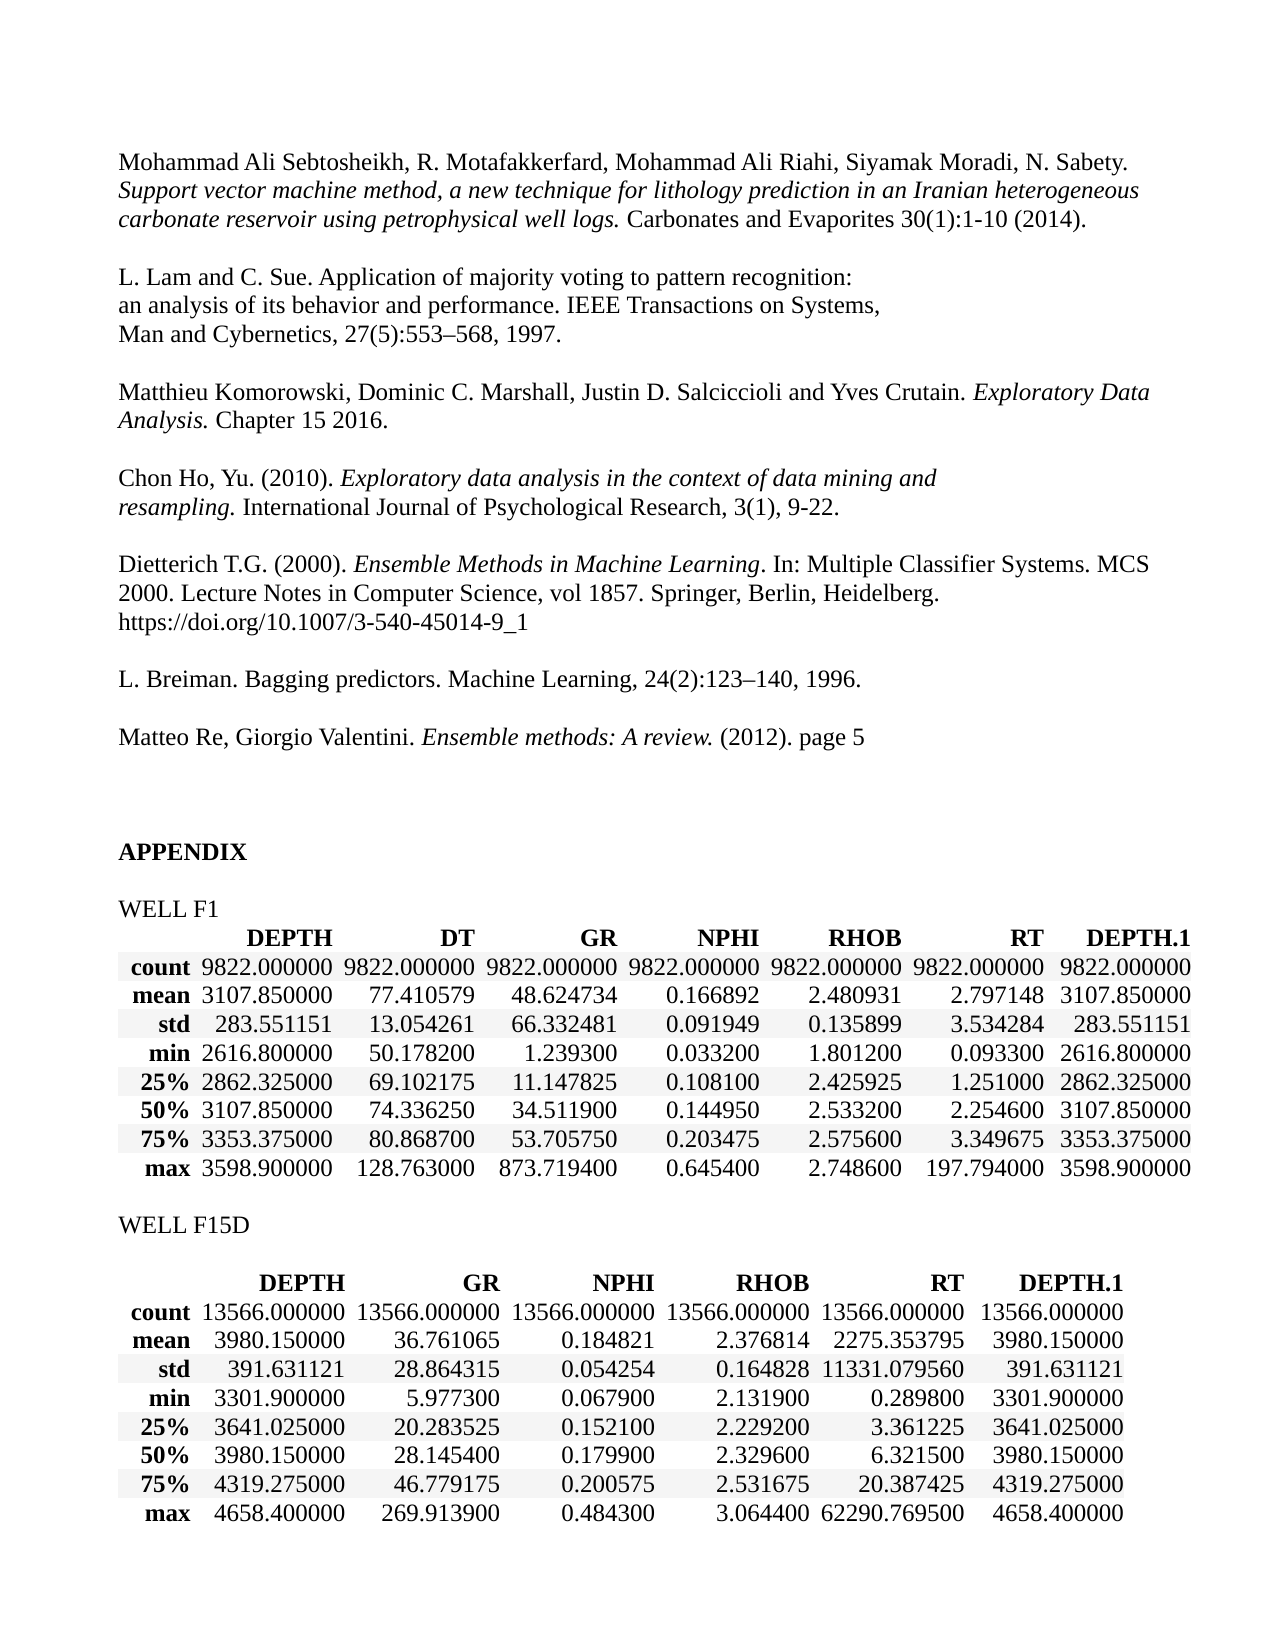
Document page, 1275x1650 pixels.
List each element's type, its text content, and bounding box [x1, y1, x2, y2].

table_cell 2616.800000 [1044, 1038, 1191, 1067]
table_cell 3301.900000 [190, 1383, 345, 1412]
table_cell 128.763000 [333, 1153, 475, 1182]
table_cell 3353.375000 [190, 1124, 332, 1153]
table_header [118, 923, 190, 952]
table_cell 0.135899 [759, 1009, 902, 1038]
table_header DEPTH.1 [1044, 923, 1191, 952]
table_cell 4658.400000 [964, 1498, 1124, 1527]
table_cell 283.551151 [190, 1009, 332, 1038]
table_cell 3353.375000 [1044, 1124, 1191, 1153]
text L. Breiman. Bagging predictors. Machine Learning, 24(2):123–140, 1996. [118, 664, 1157, 693]
table_cell 0.108100 [617, 1067, 759, 1096]
table_cell 2.254600 [902, 1096, 1044, 1124]
table_cell 391.631121 [190, 1354, 345, 1383]
table_cell 75% [118, 1469, 190, 1498]
table_cell 3107.850000 [190, 1096, 332, 1124]
table_cell 9822.000000 [190, 952, 332, 981]
table_cell 0.152100 [500, 1412, 654, 1441]
table_header GR [475, 923, 617, 952]
table_header DEPTH.1 [964, 1268, 1124, 1297]
table_cell 20.283525 [345, 1412, 500, 1441]
table_cell 0.093300 [902, 1038, 1044, 1067]
table_cell 0.033200 [617, 1038, 759, 1067]
table_cell 0.067900 [500, 1383, 654, 1412]
table_cell 1.251000 [902, 1067, 1044, 1096]
table_cell 873.719400 [475, 1153, 617, 1182]
table_cell 9822.000000 [333, 952, 475, 981]
table_cell 0.203475 [617, 1124, 759, 1153]
table_cell 0.184821 [500, 1326, 654, 1354]
text Man and Cybernetics, 27(5):553–568, 1997. [118, 319, 1157, 348]
table_cell 13566.000000 [345, 1297, 500, 1326]
table_cell 3107.850000 [1044, 981, 1191, 1009]
table_header NPHI [500, 1268, 654, 1297]
table_cell 2.533200 [759, 1096, 902, 1124]
table_cell 80.868700 [333, 1124, 475, 1153]
text resampling. International Journal of Psychological Research, 3(1), 9-22. [118, 492, 1157, 521]
table_cell 3598.900000 [190, 1153, 332, 1182]
table_cell 2.575600 [759, 1124, 902, 1153]
table_cell std [118, 1354, 190, 1383]
table_cell 2.748600 [759, 1153, 902, 1182]
table_cell 3.361225 [809, 1412, 964, 1441]
table_cell 36.761065 [345, 1326, 500, 1354]
table_cell mean [118, 981, 190, 1009]
table_cell 9822.000000 [617, 952, 759, 981]
table_cell 3107.850000 [190, 981, 332, 1009]
table_cell 283.551151 [1044, 1009, 1191, 1038]
table_cell 2862.325000 [190, 1067, 332, 1096]
table_cell 9822.000000 [1044, 952, 1191, 981]
table_cell 74.336250 [333, 1096, 475, 1124]
table_cell mean [118, 1326, 190, 1354]
text APPENDIX [118, 837, 1157, 866]
table_header RT [809, 1268, 964, 1297]
table_cell 46.779175 [345, 1469, 500, 1498]
text WELL F1 [118, 894, 1157, 923]
table_cell 2.229200 [655, 1412, 809, 1441]
table_cell min [118, 1038, 190, 1067]
table_header DT [333, 923, 475, 952]
table_cell 0.645400 [617, 1153, 759, 1182]
table_cell 2.480931 [759, 981, 902, 1009]
table_cell 34.511900 [475, 1096, 617, 1124]
table_cell 4319.275000 [964, 1469, 1124, 1498]
table_cell 4319.275000 [190, 1469, 345, 1498]
table_cell 53.705750 [475, 1124, 617, 1153]
table_cell 197.794000 [902, 1153, 1044, 1182]
table_header NPHI [617, 923, 759, 952]
table_cell 50.178200 [333, 1038, 475, 1067]
text Dietterich T.G. (2000). Ensemble Methods in Machine Learning. In: Multiple Classifier Systems. MCS 2000. Lecture Notes in Computer Science, vol 1857. Springer, Berlin, Heidelberg. https://doi.org/10.1007/3-540-45014-9_1 [118, 549, 1157, 636]
text Mohammad Ali Sebtosheikh, R. Motafakkerfard, Mohammad Ali Riahi, Siyamak Moradi, N. Sabety. Support vector machine method, a new technique for lithology prediction in an Iranian heterogeneous carbonate reservoir using petrophysical well logs. Carbonates and Evaporites 30(1):1-10 (2014). [118, 147, 1157, 233]
table_cell 3598.900000 [1044, 1153, 1191, 1182]
table_cell 5.977300 [345, 1383, 500, 1412]
table_cell 50% [118, 1096, 190, 1124]
table_cell min [118, 1383, 190, 1412]
table_cell 3641.025000 [964, 1412, 1124, 1441]
table_cell 6.321500 [809, 1441, 964, 1469]
table_cell 2862.325000 [1044, 1067, 1191, 1096]
table_cell 50% [118, 1441, 190, 1469]
table_cell 3.349675 [902, 1124, 1044, 1153]
table_cell 0.484300 [500, 1498, 654, 1527]
table_header [118, 1268, 190, 1297]
table_header RT [902, 923, 1044, 952]
text Chon Ho, Yu. (2010). Exploratory data analysis in the context of data mining and [118, 463, 1157, 492]
text L. Lam and C. Sue. Application of majority voting to pattern recognition: [118, 262, 1157, 291]
table_cell 13566.000000 [964, 1297, 1124, 1326]
table_cell 2.376814 [655, 1326, 809, 1354]
table_cell 3980.150000 [190, 1326, 345, 1354]
table_cell 1.801200 [759, 1038, 902, 1067]
table_cell 2.425925 [759, 1067, 902, 1096]
table_header DEPTH [190, 923, 332, 952]
table_cell 13566.000000 [655, 1297, 809, 1326]
table_cell 2616.800000 [190, 1038, 332, 1067]
table_cell 0.091949 [617, 1009, 759, 1038]
table_cell 1.239300 [475, 1038, 617, 1067]
table_cell 13566.000000 [190, 1297, 345, 1326]
table_cell 25% [118, 1067, 190, 1096]
table_cell 0.054254 [500, 1354, 654, 1383]
table_cell 3980.150000 [964, 1441, 1124, 1469]
table_cell 3980.150000 [964, 1326, 1124, 1354]
table_cell 3.534284 [902, 1009, 1044, 1038]
table_cell 11.147825 [475, 1067, 617, 1096]
table_cell 11331.079560 [809, 1354, 964, 1383]
table_cell 0.144950 [617, 1096, 759, 1124]
table_cell 28.864315 [345, 1354, 500, 1383]
table_cell 0.200575 [500, 1469, 654, 1498]
table_cell 2.329600 [655, 1441, 809, 1469]
table_header RHOB [655, 1268, 809, 1297]
table_cell 391.631121 [964, 1354, 1124, 1383]
table_cell 75% [118, 1124, 190, 1153]
table_cell 2.531675 [655, 1469, 809, 1498]
table_cell 66.332481 [475, 1009, 617, 1038]
table_cell 269.913900 [345, 1498, 500, 1527]
table_cell 69.102175 [333, 1067, 475, 1096]
table_cell 3980.150000 [190, 1441, 345, 1469]
table_cell 48.624734 [475, 981, 617, 1009]
table_cell std [118, 1009, 190, 1038]
table_cell 0.179900 [500, 1441, 654, 1469]
text an analysis of its behavior and performance. IEEE Transactions on Systems, [118, 291, 1157, 319]
table_cell 13566.000000 [809, 1297, 964, 1326]
table_cell 2.797148 [902, 981, 1044, 1009]
table_cell 62290.769500 [809, 1498, 964, 1527]
table_cell count [118, 1297, 190, 1326]
table_cell 0.166892 [617, 981, 759, 1009]
table_cell 28.145400 [345, 1441, 500, 1469]
table_cell 13566.000000 [500, 1297, 654, 1326]
table_cell 9822.000000 [475, 952, 617, 981]
table_cell 0.164828 [655, 1354, 809, 1383]
table_cell 3301.900000 [964, 1383, 1124, 1412]
table_cell 3641.025000 [190, 1412, 345, 1441]
table_cell 3.064400 [655, 1498, 809, 1527]
text WELL F15D [118, 1211, 1157, 1239]
table_cell 2275.353795 [809, 1326, 964, 1354]
table_cell 25% [118, 1412, 190, 1441]
table_cell 9822.000000 [902, 952, 1044, 981]
table_cell max [118, 1153, 190, 1182]
table_cell 9822.000000 [759, 952, 902, 981]
table_header RHOB [759, 923, 902, 952]
text Matthieu Komorowski, Dominic C. Marshall, Justin D. Salciccioli and Yves Crutain. Exploratory Data Analysis. Chapter 15 2016. [118, 377, 1157, 434]
table_header GR [345, 1268, 500, 1297]
table_cell 3107.850000 [1044, 1096, 1191, 1124]
table_cell 4658.400000 [190, 1498, 345, 1527]
table_header DEPTH [190, 1268, 345, 1297]
table_cell max [118, 1498, 190, 1527]
table_cell 2.131900 [655, 1383, 809, 1412]
table_cell 13.054261 [333, 1009, 475, 1038]
table_cell 0.289800 [809, 1383, 964, 1412]
text Matteo Re, Giorgio Valentini. Ensemble methods: A review. (2012). page 5 [118, 722, 1157, 751]
table_cell count [118, 952, 190, 981]
table_cell 77.410579 [333, 981, 475, 1009]
table_cell 20.387425 [809, 1469, 964, 1498]
